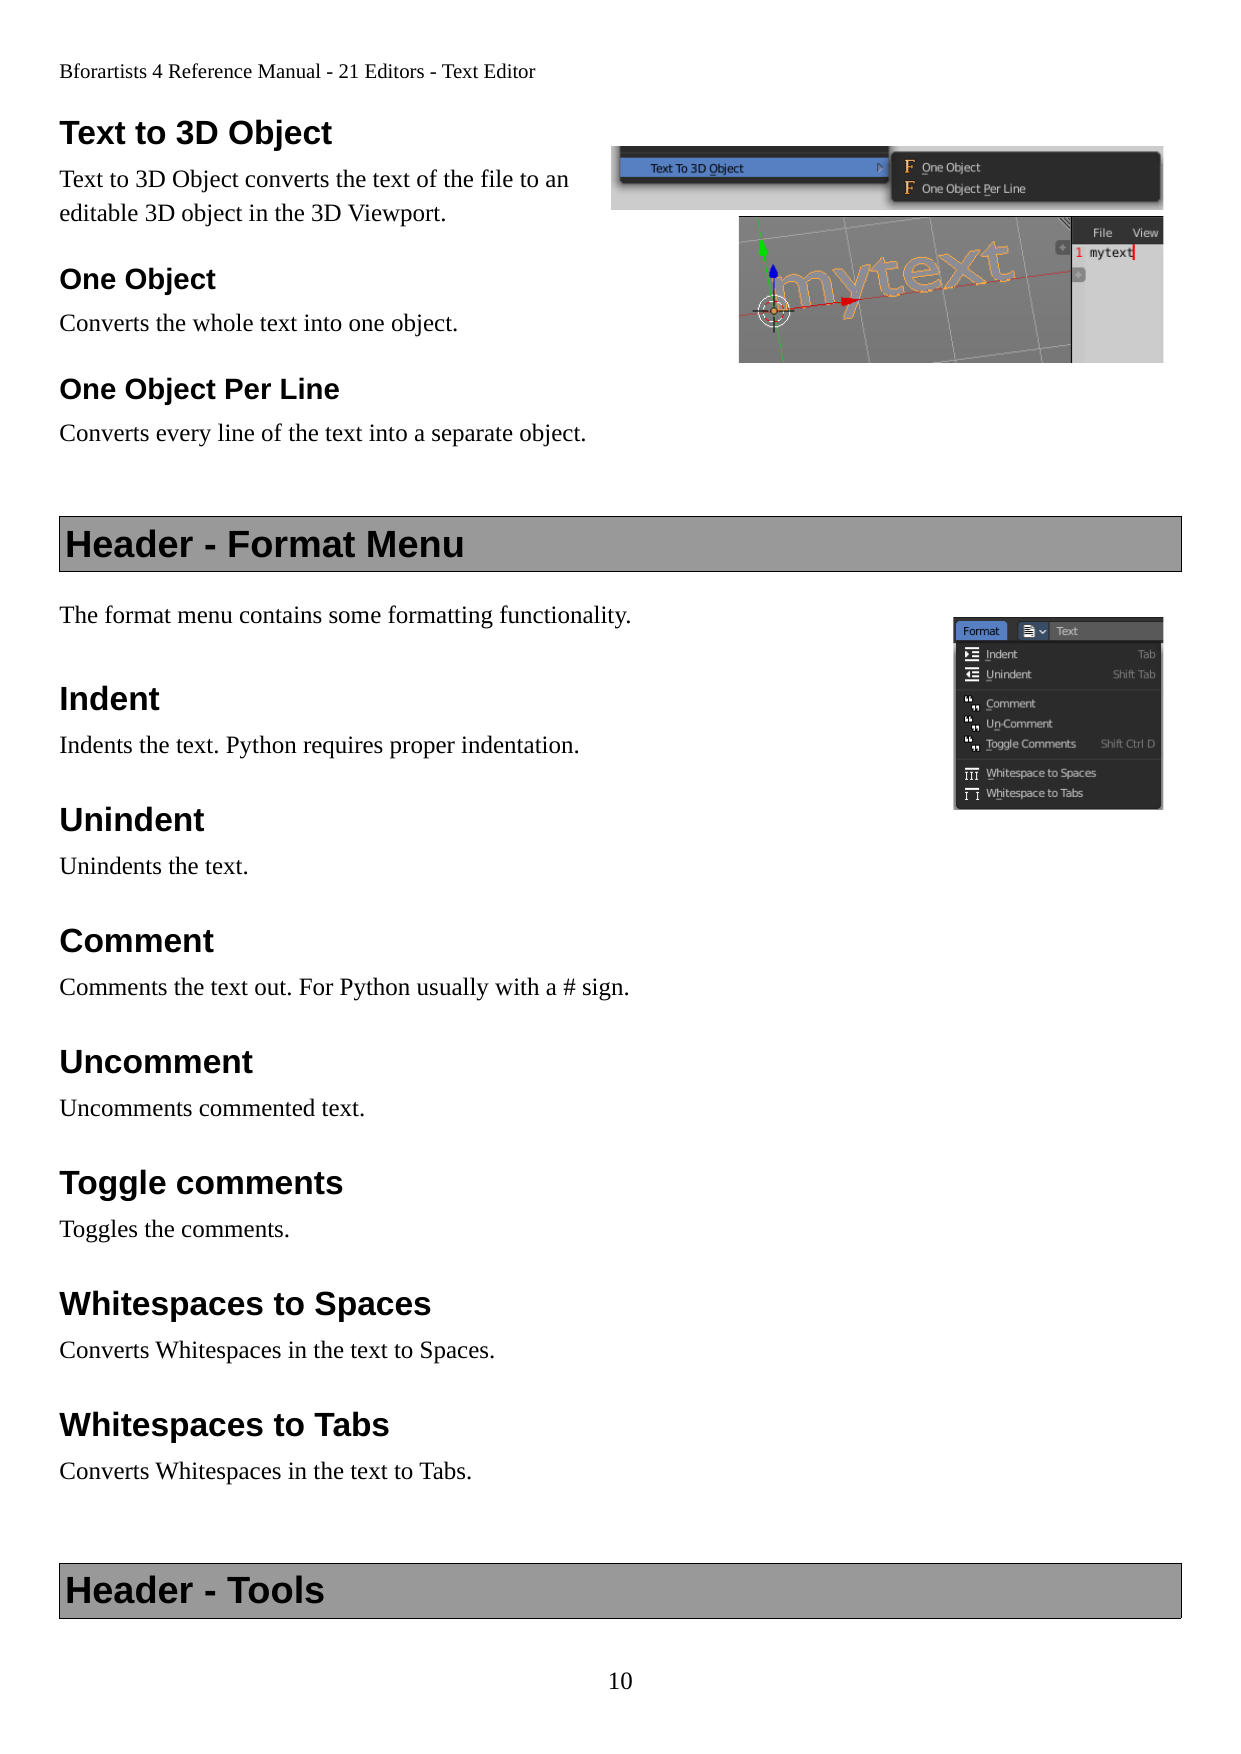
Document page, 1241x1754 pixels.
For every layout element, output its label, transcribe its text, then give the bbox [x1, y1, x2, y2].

picture [738, 216, 1164, 363]
picture [953, 617, 1164, 810]
subtitle [1164, 262, 1181, 296]
subtitle Unindent [59, 799, 1181, 838]
text Unindents the text. [59, 851, 1181, 879]
text Converts Whitespaces in the text to Spaces. [59, 1335, 1181, 1364]
subtitle [1164, 678, 1181, 717]
text Converts Whitespaces in the text to Tabs. [59, 1456, 1181, 1485]
subtitle One Object [59, 262, 738, 296]
table_header Header - Format Menu [60, 517, 1181, 571]
text Toggles the comments. [59, 1214, 1181, 1243]
subtitle Text to 3D Object [59, 113, 1181, 151]
subtitle Indent [59, 678, 953, 717]
text Converts the whole text into one object. [59, 308, 738, 337]
table_header Header - Tools [60, 1564, 1181, 1618]
text Uncomments commented text. [59, 1093, 1181, 1122]
subtitle Toggle comments [59, 1163, 1181, 1201]
subtitle One Object Per Line [59, 372, 1181, 406]
text Indents the text. Python requires proper indentation. [59, 730, 953, 758]
text Converts every line of the text into a separate object. [59, 418, 1181, 447]
subtitle Whitespaces to Tabs [59, 1405, 1181, 1443]
text Comments the text out. For Python usually with a # sign. [59, 972, 1181, 1001]
subtitle Uncomment [59, 1042, 1181, 1080]
picture [611, 146, 1164, 210]
subtitle Whitespaces to Spaces [59, 1284, 1181, 1322]
text The format menu contains some formatting functionality. [59, 600, 1181, 629]
text Text to 3D Object converts the text of the file to an editable 3D object in the 3D Viewport. [59, 164, 1181, 227]
subtitle Comment [59, 921, 1181, 959]
